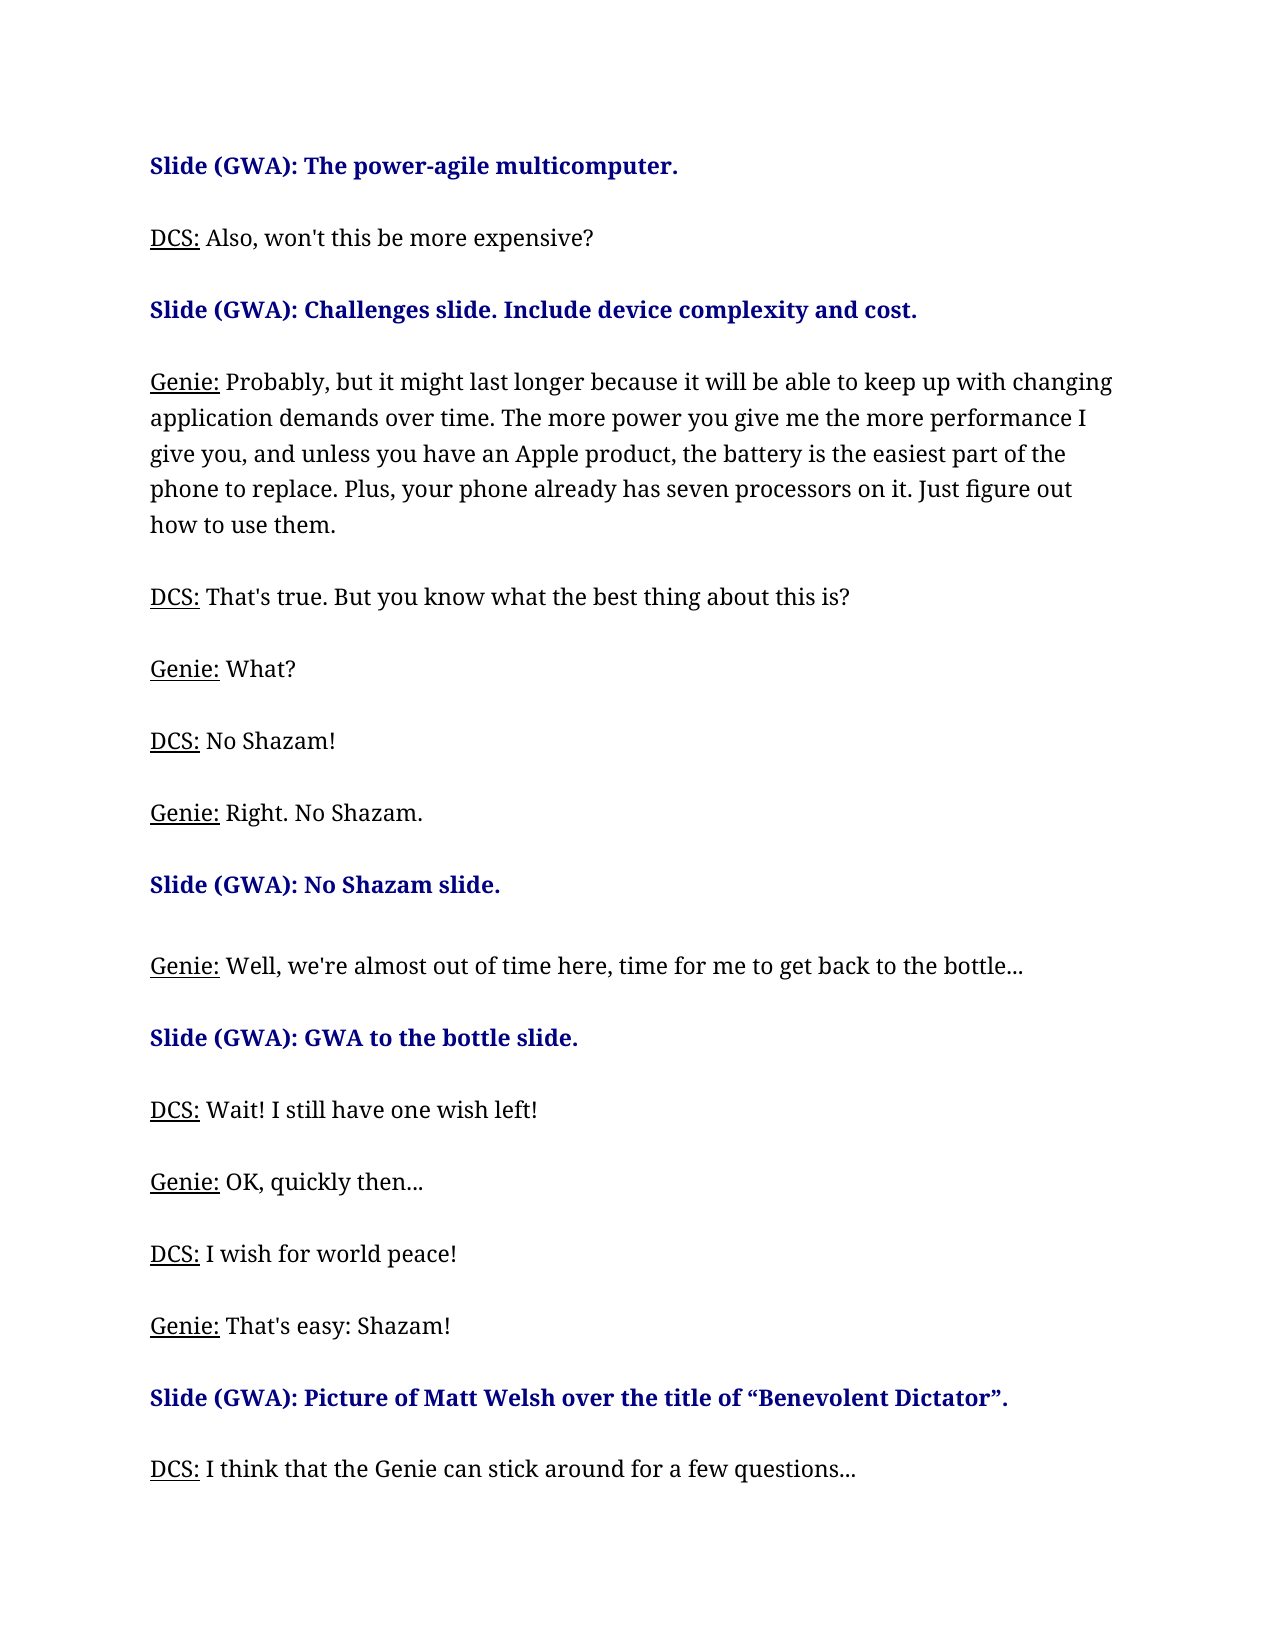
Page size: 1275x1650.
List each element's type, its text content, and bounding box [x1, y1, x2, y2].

text DCS: No Shazam! [150, 725, 1125, 756]
text DCS: Wait! I still have one wish left! [150, 1094, 1125, 1125]
text Genie: Probably, but it might last longer because it will be able to keep up with changing application demands over time. The more power you give me the more performance I give you, and unless you have an Apple product, the battery is the easiest part of the phone to replace. Plus, your phone already has seven processors on it. Just figure out how to use them. [150, 366, 1125, 541]
text Slide (GWA): GWA to the bottle slide. [150, 1022, 1125, 1053]
text DCS: I wish for world peace! [150, 1238, 1125, 1269]
text Genie: Right. No Shazam. [150, 797, 1125, 828]
text Genie: That's easy: Shazam! [150, 1310, 1125, 1341]
text Slide (GWA): Challenges slide. Include device complexity and cost. [150, 294, 1125, 325]
text Slide (GWA): Picture of Matt Welsh over the title of “Benevolent Dictator”. [150, 1382, 1125, 1413]
text Slide (GWA): The power-agile multicomputer. [150, 150, 1125, 181]
text DCS: That's true. But you know what the best thing about this is? [150, 581, 1125, 612]
text Slide (GWA): No Shazam slide. [150, 869, 1125, 900]
text Genie: What? [150, 653, 1125, 684]
text DCS: Also, won't this be more expensive? [150, 222, 1125, 253]
text DCS: I think that the Genie can stick around for a few questions... [150, 1453, 1125, 1485]
text Genie: OK, quickly then... [150, 1166, 1125, 1197]
text Genie: Well, we're almost out of time here, time for me to get back to the bottle... [150, 950, 1125, 982]
